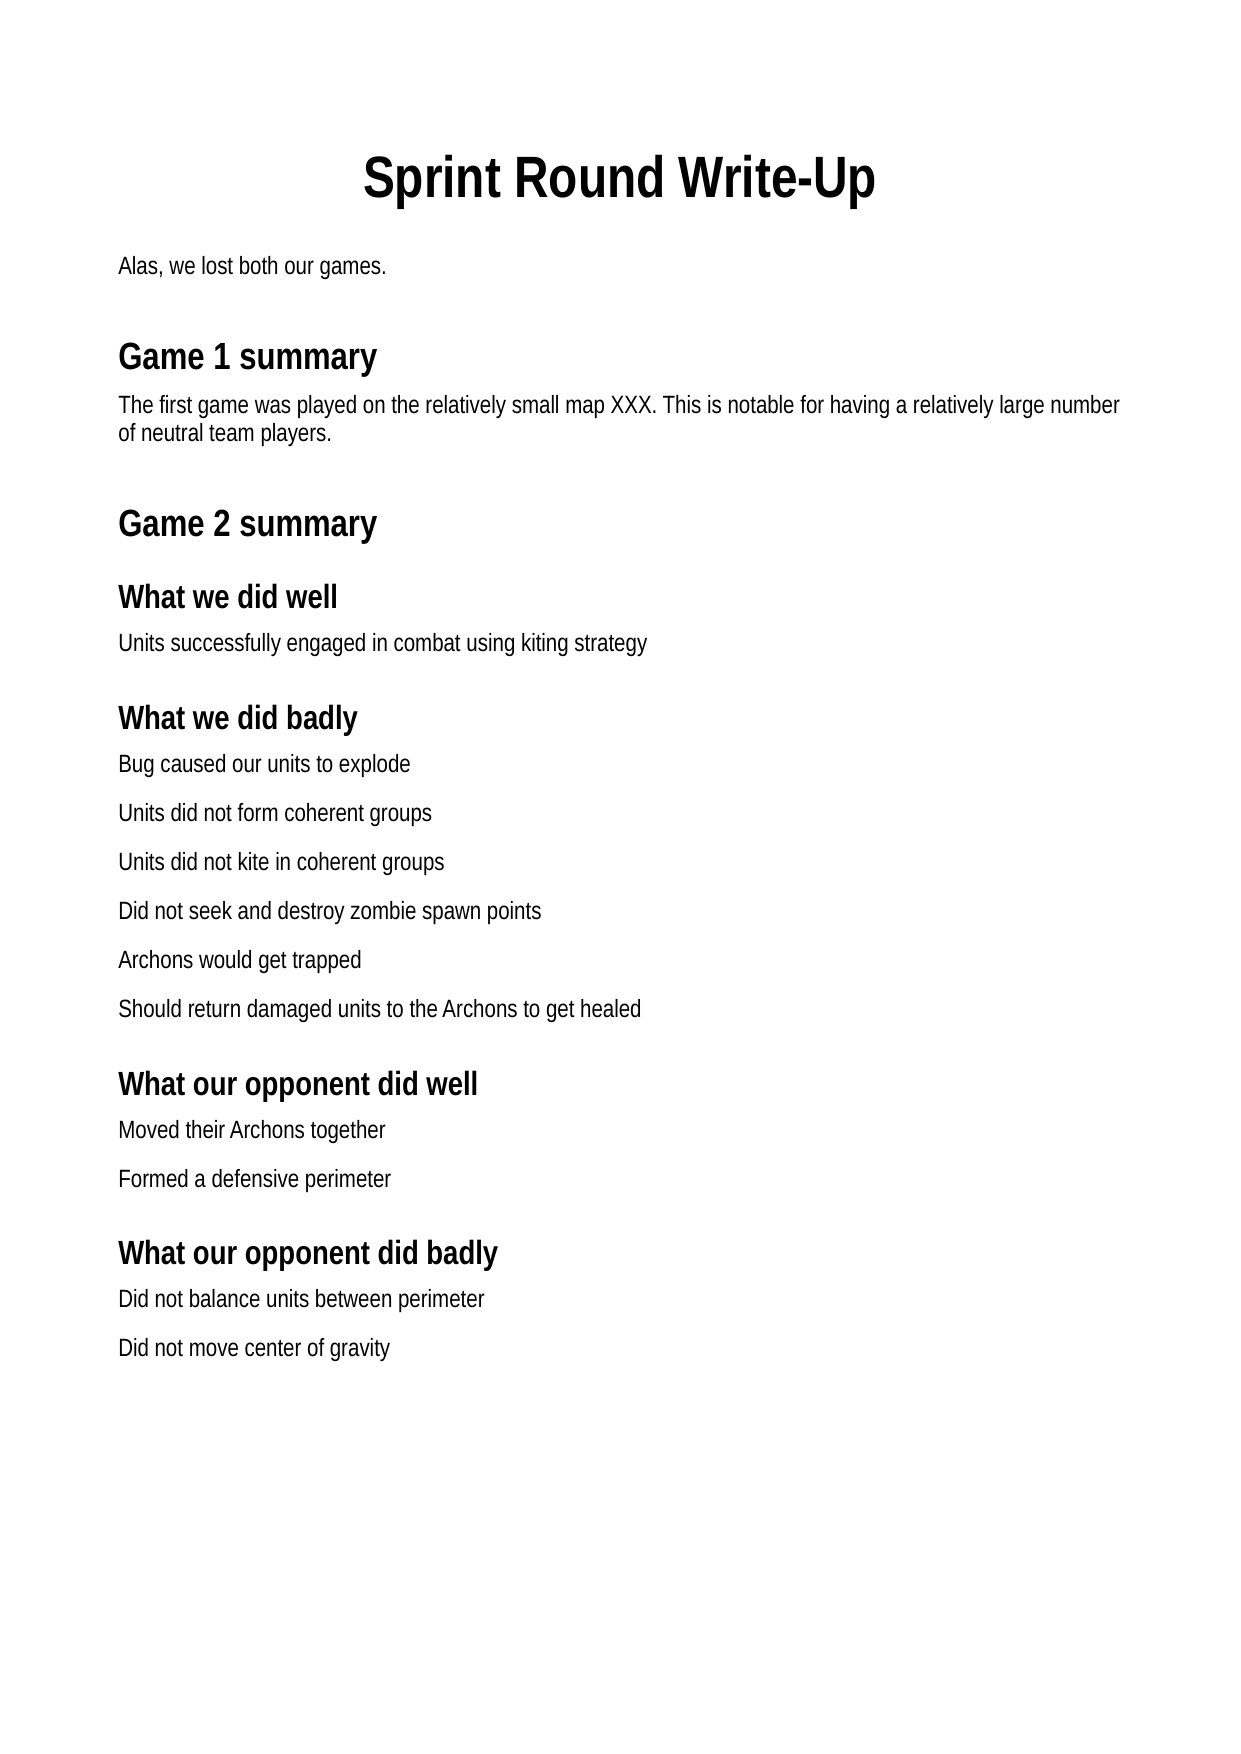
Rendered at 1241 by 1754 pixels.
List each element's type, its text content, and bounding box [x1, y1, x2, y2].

text Bug caused our units to explode [118, 749, 1122, 778]
text Alas, we lost both our games. [118, 251, 1122, 280]
text Moved their Archons together [118, 1114, 1122, 1143]
subtitle What we did badly [118, 698, 1122, 737]
text Did not move center of gravity [118, 1333, 1122, 1362]
text Did not balance units between perimeter [118, 1284, 1122, 1313]
text Units successfully engaged in combat using kiting strategy [118, 628, 1122, 657]
text Formed a defensive perimeter [118, 1163, 1122, 1192]
text Units did not form coherent groups [118, 798, 1122, 827]
text Units did not kite in coherent groups [118, 847, 1122, 876]
subtitle What our opponent did well [118, 1064, 1122, 1102]
text Should return damaged units to the Archons to get healed [118, 994, 1122, 1022]
title Sprint Round Write-Up [118, 143, 1122, 210]
subtitle What our opponent did badly [118, 1233, 1122, 1272]
subtitle Game 1 summary [118, 333, 1122, 377]
text Did not seek and destroy zombie spawn points [118, 896, 1122, 924]
text Archons would get trapped [118, 945, 1122, 973]
text The first game was played on the relatively small map XXX. This is notable for having a relatively large number of neutral team players. [118, 389, 1122, 447]
subtitle What we did well [118, 577, 1122, 616]
subtitle Game 2 summary [118, 501, 1122, 544]
